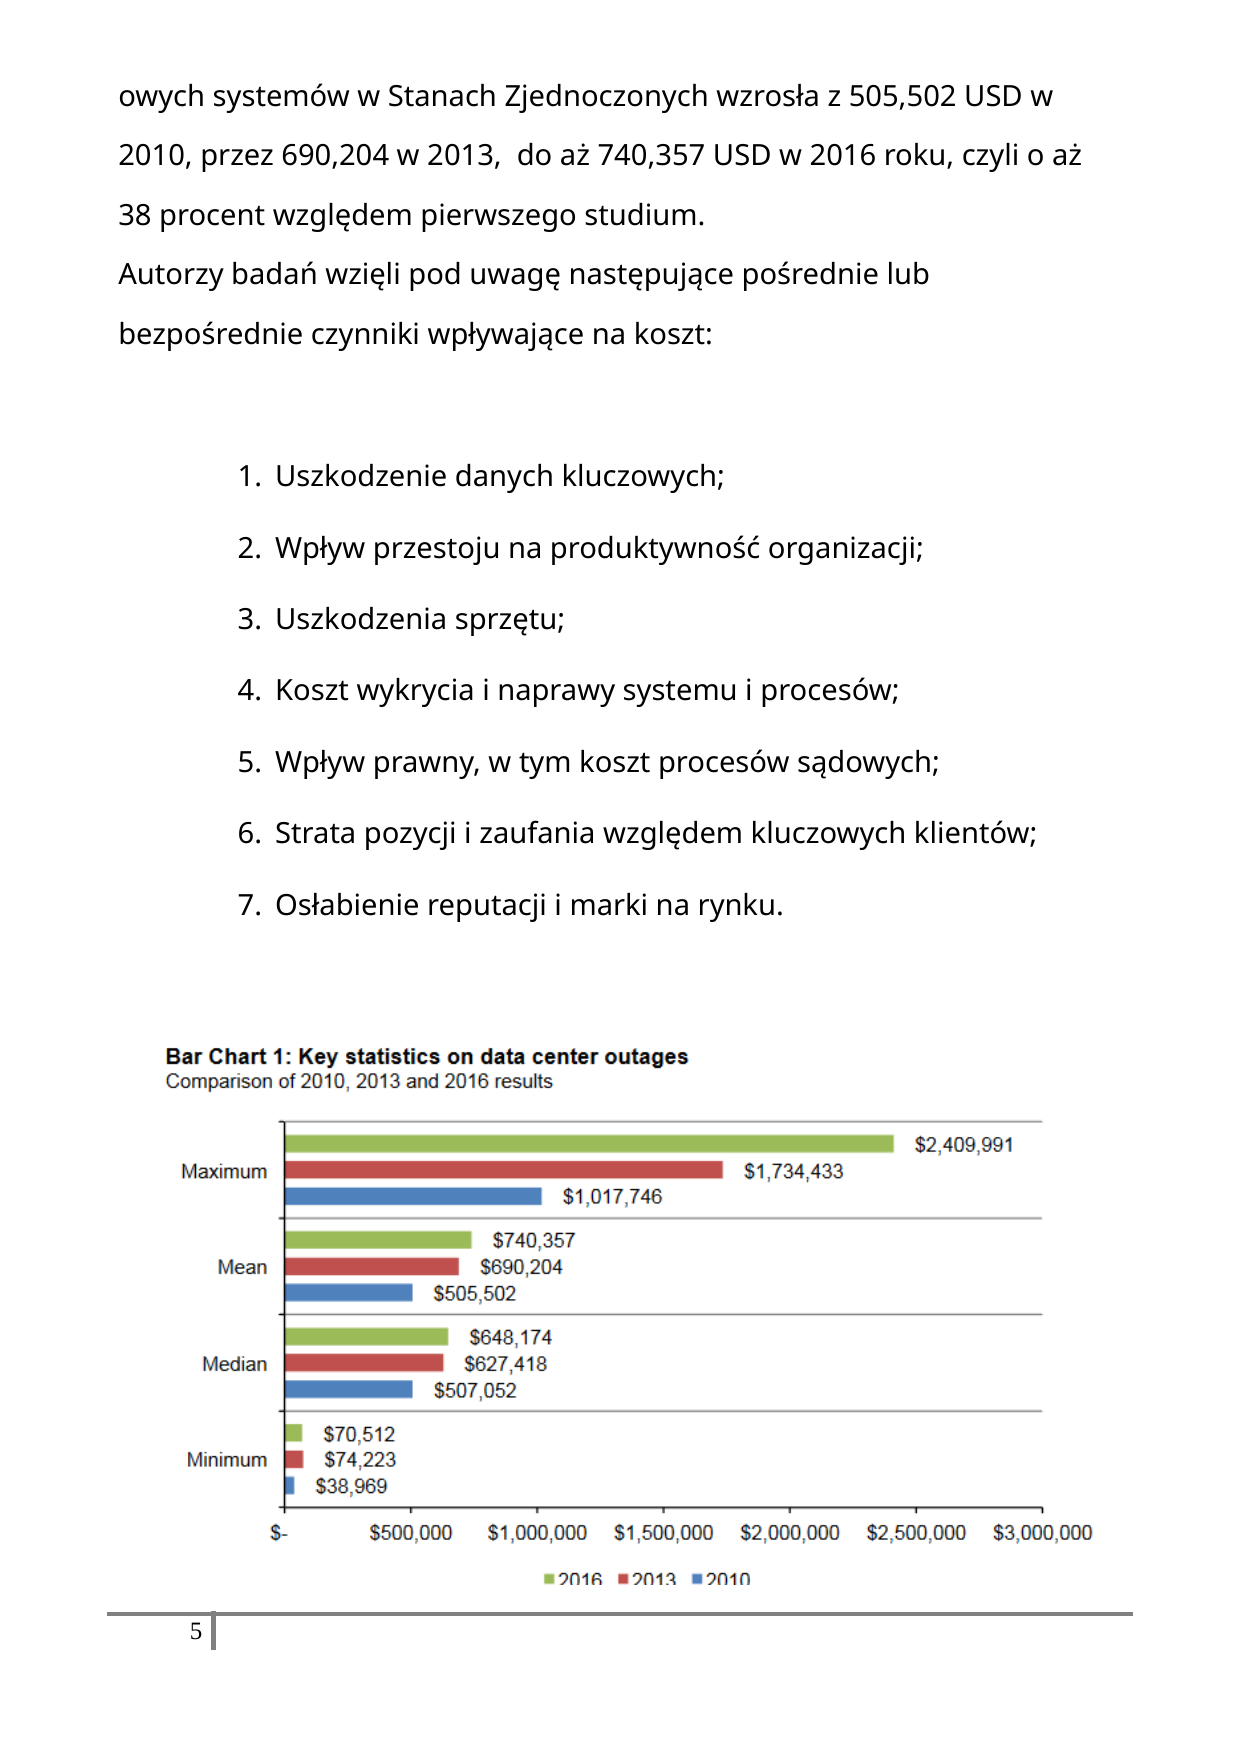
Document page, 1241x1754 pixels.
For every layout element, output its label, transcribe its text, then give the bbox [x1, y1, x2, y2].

list Uszkodzenie danych kluczowych; [237, 456, 1122, 495]
list Koszt wykrycia i naprawy systemu i procesów; [237, 670, 1122, 709]
list Osłabienie reputacji i marki na rynku. [237, 884, 1122, 923]
text owych systemów w Stanach Zjednoczonych wzrosła z 505,502 USD w 2010, przez 690,204 w 2013, do aż 740,357 USD w 2016 roku, czyli o aż 38 procent względem pierwszego studium. Autorzy badań wzięli pod uwagę następujące pośrednie lub bezpośrednie czynniki wpływające na koszt: [118, 75, 1122, 353]
list Wpływ prawny, w tym koszt procesów sądowych; [237, 741, 1122, 781]
list Uszkodzenia sprzętu; [237, 598, 1122, 638]
list Wpływ przestoju na produktywność organizacji; [237, 527, 1122, 567]
list Strata pozycji i zaufania względem kluczowych klientów; [237, 812, 1122, 852]
